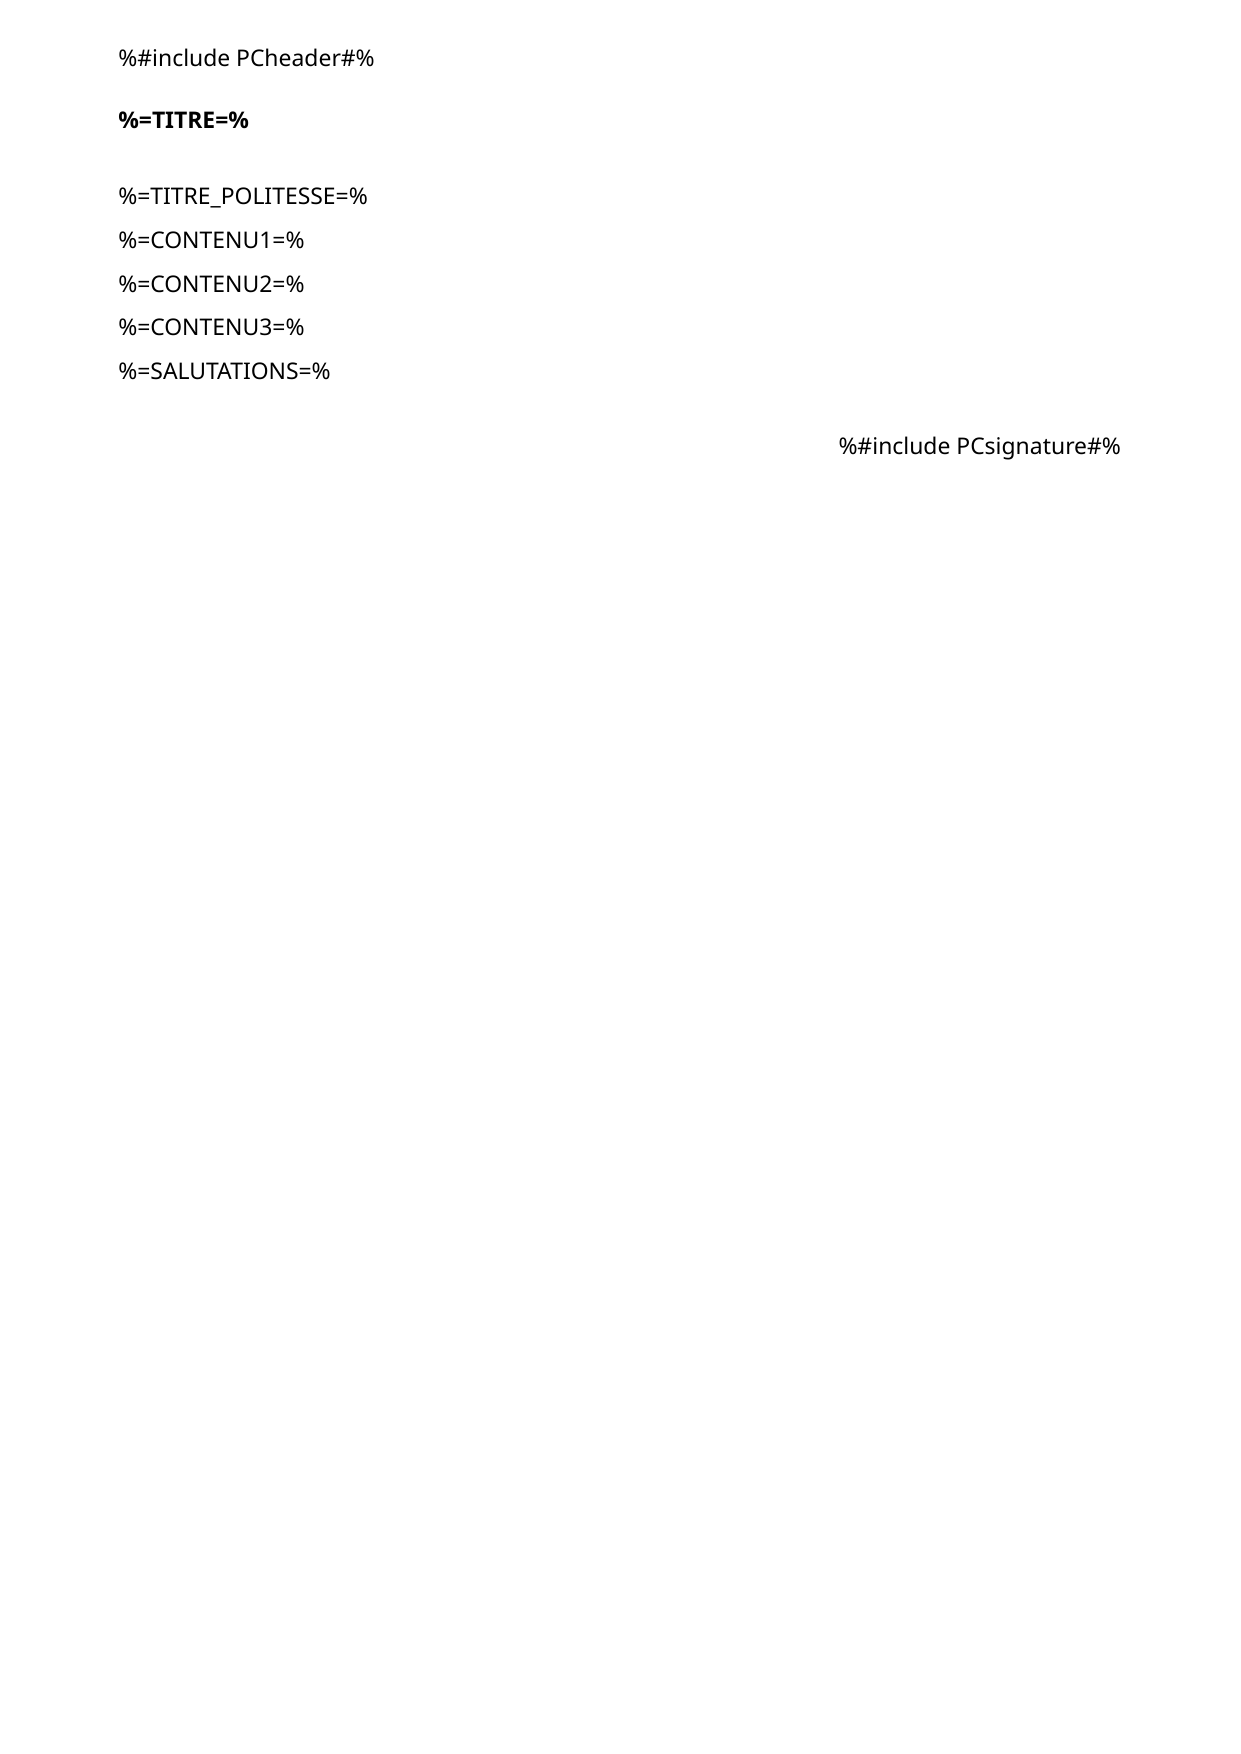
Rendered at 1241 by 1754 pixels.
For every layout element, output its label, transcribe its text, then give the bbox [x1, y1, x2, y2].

text %=CONTENU2=% [118, 267, 1182, 299]
text %=SALUTATIONS=% [118, 355, 1182, 386]
text %#include PCsignature#% [118, 430, 1182, 461]
text %=CONTENU1=% [118, 224, 1182, 255]
text %=TITRE=% [118, 104, 1182, 136]
text %=TITRE_POLITESSE=% [118, 180, 1182, 211]
text %=CONTENU3=% [118, 311, 1182, 342]
text %#include PCheader#% [118, 42, 1182, 73]
